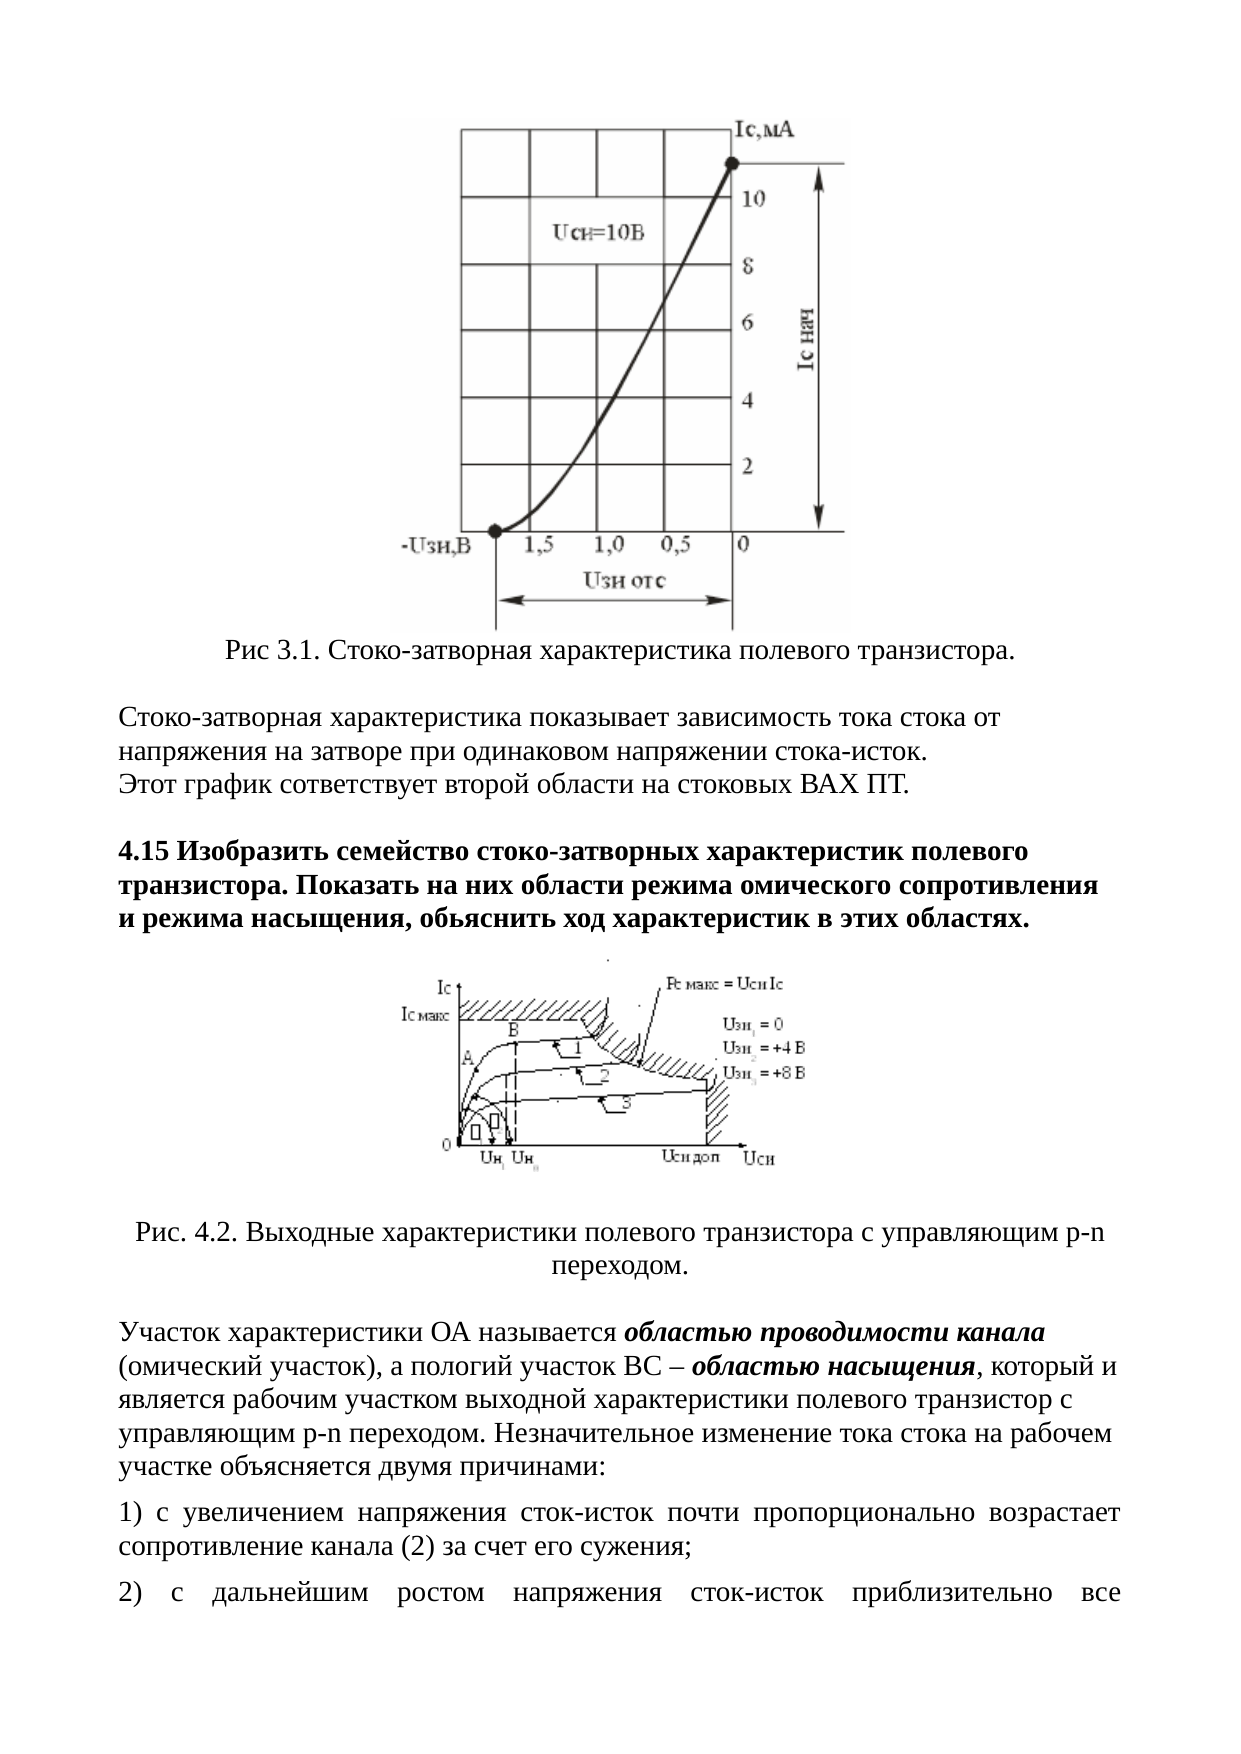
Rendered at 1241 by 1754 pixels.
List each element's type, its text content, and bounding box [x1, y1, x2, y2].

picture [389, 118, 851, 633]
text 4.15 Изобразить семейство стоко-затворных характеристик полевого транзистора. Показать на них области режима омического сопротивления и режима насыщения, обьяснить ход характеристик в этих областях. [118, 833, 1122, 934]
text Этот график сответствует второй области на стоковых ВАХ ПТ. [118, 766, 1122, 800]
picture [386, 958, 855, 1181]
text 1) с увеличением напряжения сток-исток почти пропорционально возрастает сопротивление канала (2) за счет его сужения; [118, 1494, 1122, 1562]
text Рис. 4.2. Выходные характеристики полевого транзистора с управляющим p-n переходом. [118, 1214, 1122, 1281]
text 2) с дальнейшим ростом напряжения сток-исток приблизительно все [118, 1574, 1122, 1608]
text Рис 3.1. Стоко-затворная характеристика полевого транзистора. [118, 118, 1122, 666]
text Участок характеристики ОА называется областью проводимости канала (омический участок), а пологий участок ВС – областью насыщения, который и является рабочим участком выходной характеристики полевого транзистор с управляющим p-n переходом. Незначительное изменение тока стока на рабочем участке объясняется двумя причинами: [118, 1314, 1122, 1482]
text Стоко-затворная характеристика показывает зависимость тока стока от напряжения на затворе при одинаковом напряжении стока-исток. [118, 699, 1122, 766]
